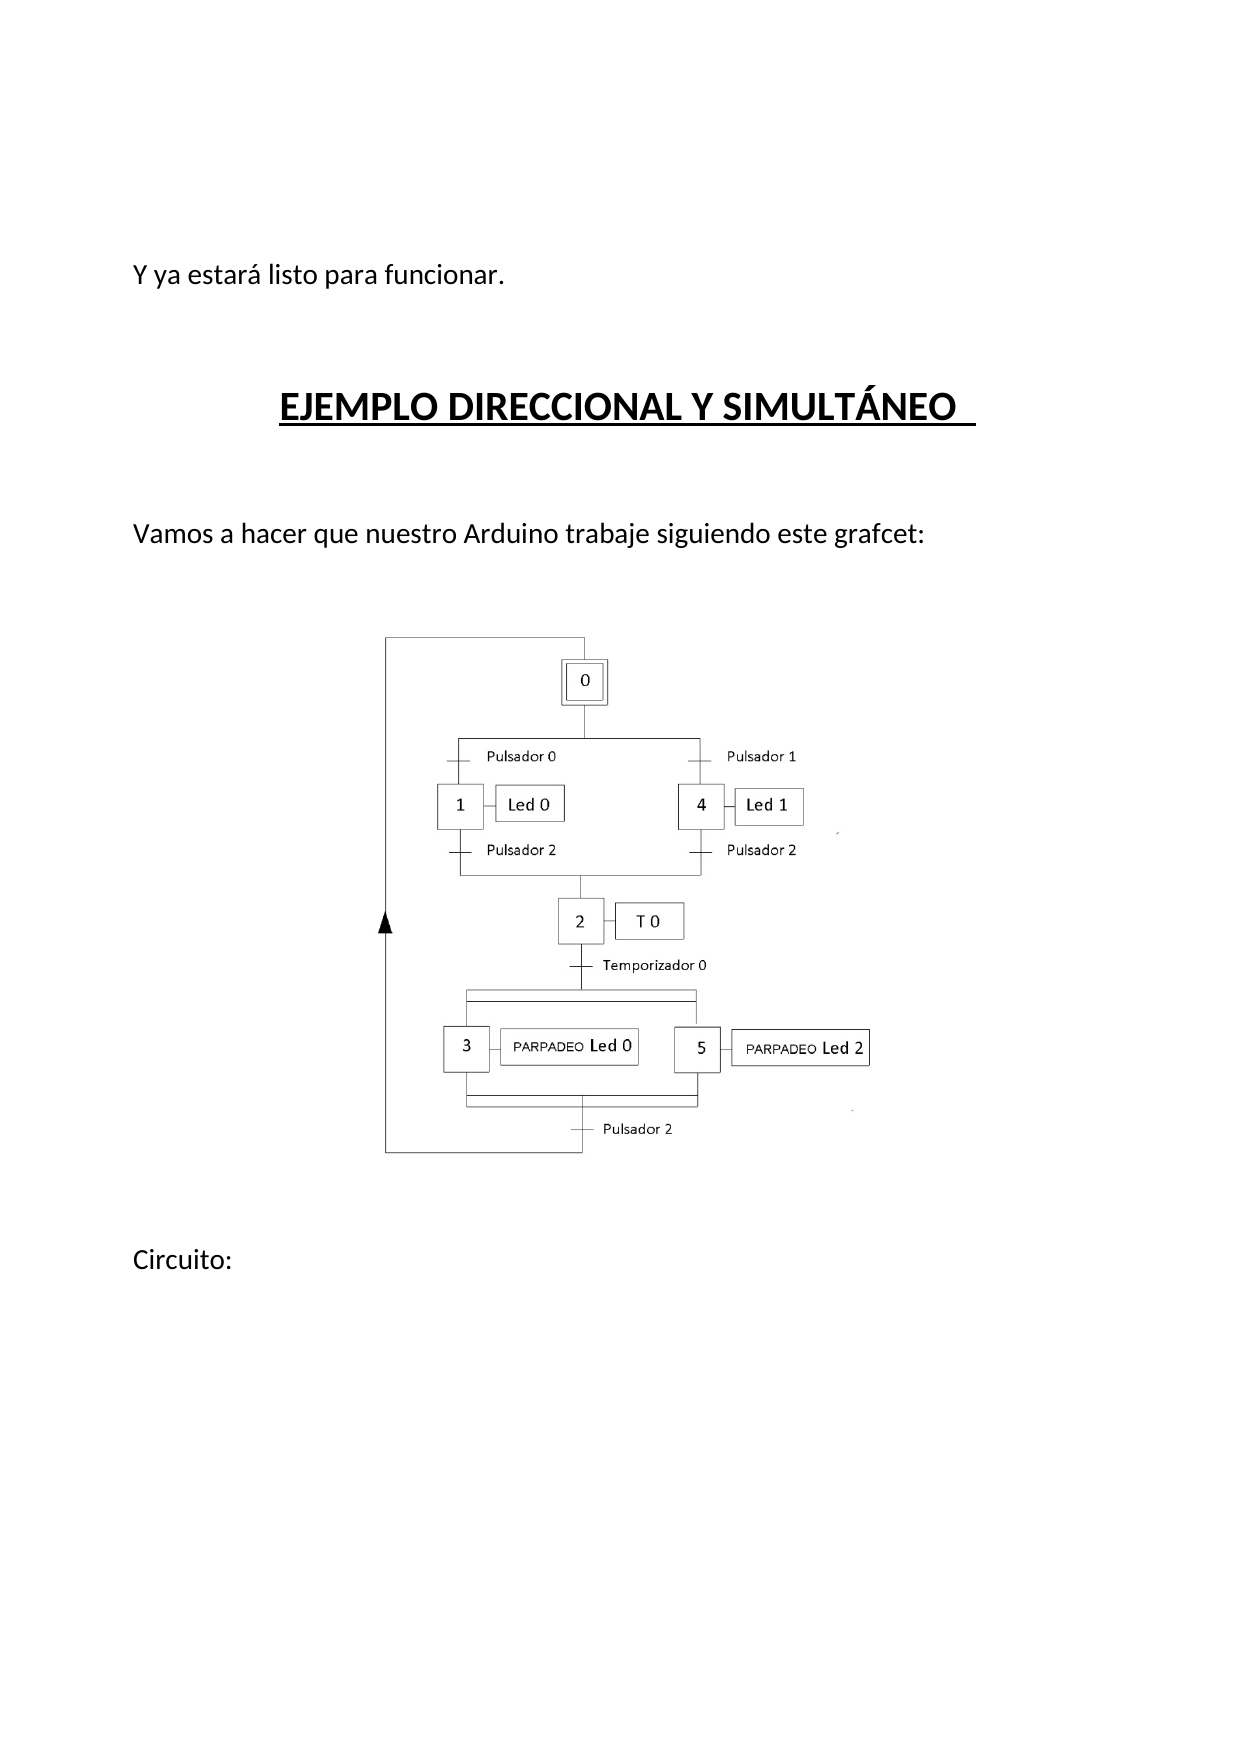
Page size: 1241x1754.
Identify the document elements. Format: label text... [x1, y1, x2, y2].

text Circuito: [133, 1241, 1122, 1277]
text EJEMPLO DIRECCIONAL Y SIMULTÁNEO [133, 380, 1122, 431]
text Vamos a hacer que nuestro Arduino trabaje siguiendo este grafcet: [133, 515, 1122, 551]
text Y ya estará listo para funcionar. [133, 256, 1122, 292]
